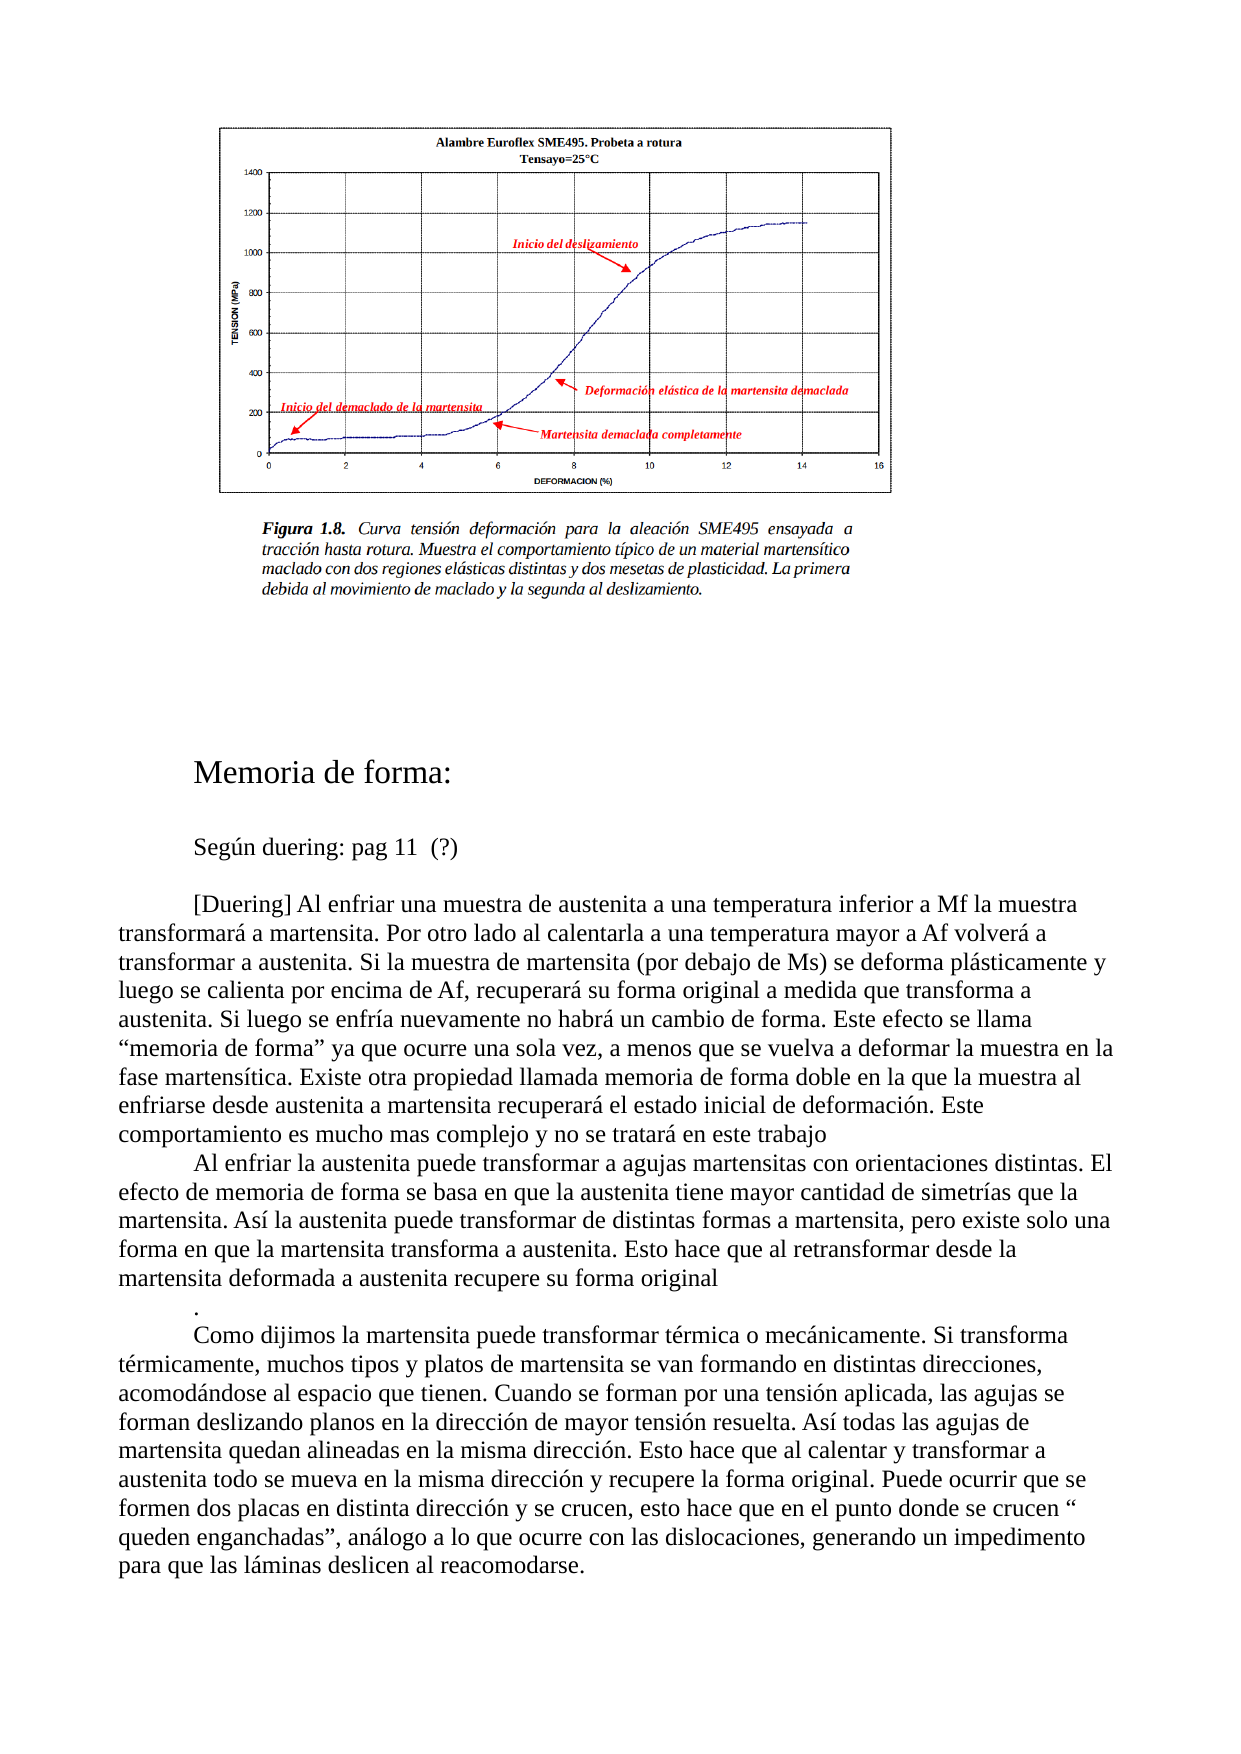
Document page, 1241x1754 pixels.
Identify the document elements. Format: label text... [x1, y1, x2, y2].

text [Duering] Al enfriar una muestra de austenita a una temperatura inferior a Mf la muestra transformará a martensita. Por otro lado al calentarla a una temperatura mayor a Af volverá a transformar a austenita. Si la muestra de martensita (por debajo de Ms) se deforma plásticamente y luego se calienta por encima de Af, recuperará su forma original a medida que transforma a austenita. Si luego se enfría nuevamente no habrá un cambio de forma. Este efecto se llama “memoria de forma” ya que ocurre una sola vez, a menos que se vuelva a deformar la muestra en la fase martensítica. Existe otra propiedad llamada memoria de forma doble en la que la muestra al enfriarse desde austenita a martensita recuperará el estado inicial de deformación. Este comportamiento es mucho mas complejo y no se tratará en este trabajo [118, 889, 1122, 1148]
text Según duering: pag 11 (?) [118, 832, 1122, 860]
picture [177, 118, 919, 610]
text Al enfriar la austenita puede transformar a agujas martensitas con orientaciones distintas. El efecto de memoria de forma se basa en que la austenita tiene mayor cantidad de simetrías que la martensita. Así la austenita puede transformar de distintas formas a martensita, pero existe solo una forma en que la martensita transforma a austenita. Esto hace que al retransformar desde la martensita deformada a austenita recupere su forma original [118, 1148, 1122, 1292]
text Como dijimos la martensita puede transformar térmica o mecánicamente. Si transforma térmicamente, muchos tipos y platos de martensita se van formando en distintas direcciones, acomodándose al espacio que tienen. Cuando se forman por una tensión aplicada, las agujas se forman deslizando planos en la dirección de mayor tensión resuelta. Así todas las agujas de martensita quedan alineadas en la misma dirección. Esto hace que al calentar y transformar a austenita todo se mueva en la misma dirección y recupere la forma original. Puede ocurrir que se formen dos placas en distinta dirección y se crucen, esto hace que en el punto donde se crucen “ queden enganchadas”, análogo a lo que ocurre con las dislocaciones, generando un impedimento para que las láminas deslicen al reacomodarse. [118, 1320, 1122, 1579]
text . [118, 1292, 1122, 1320]
subtitle Memoria de forma: [118, 752, 1122, 790]
